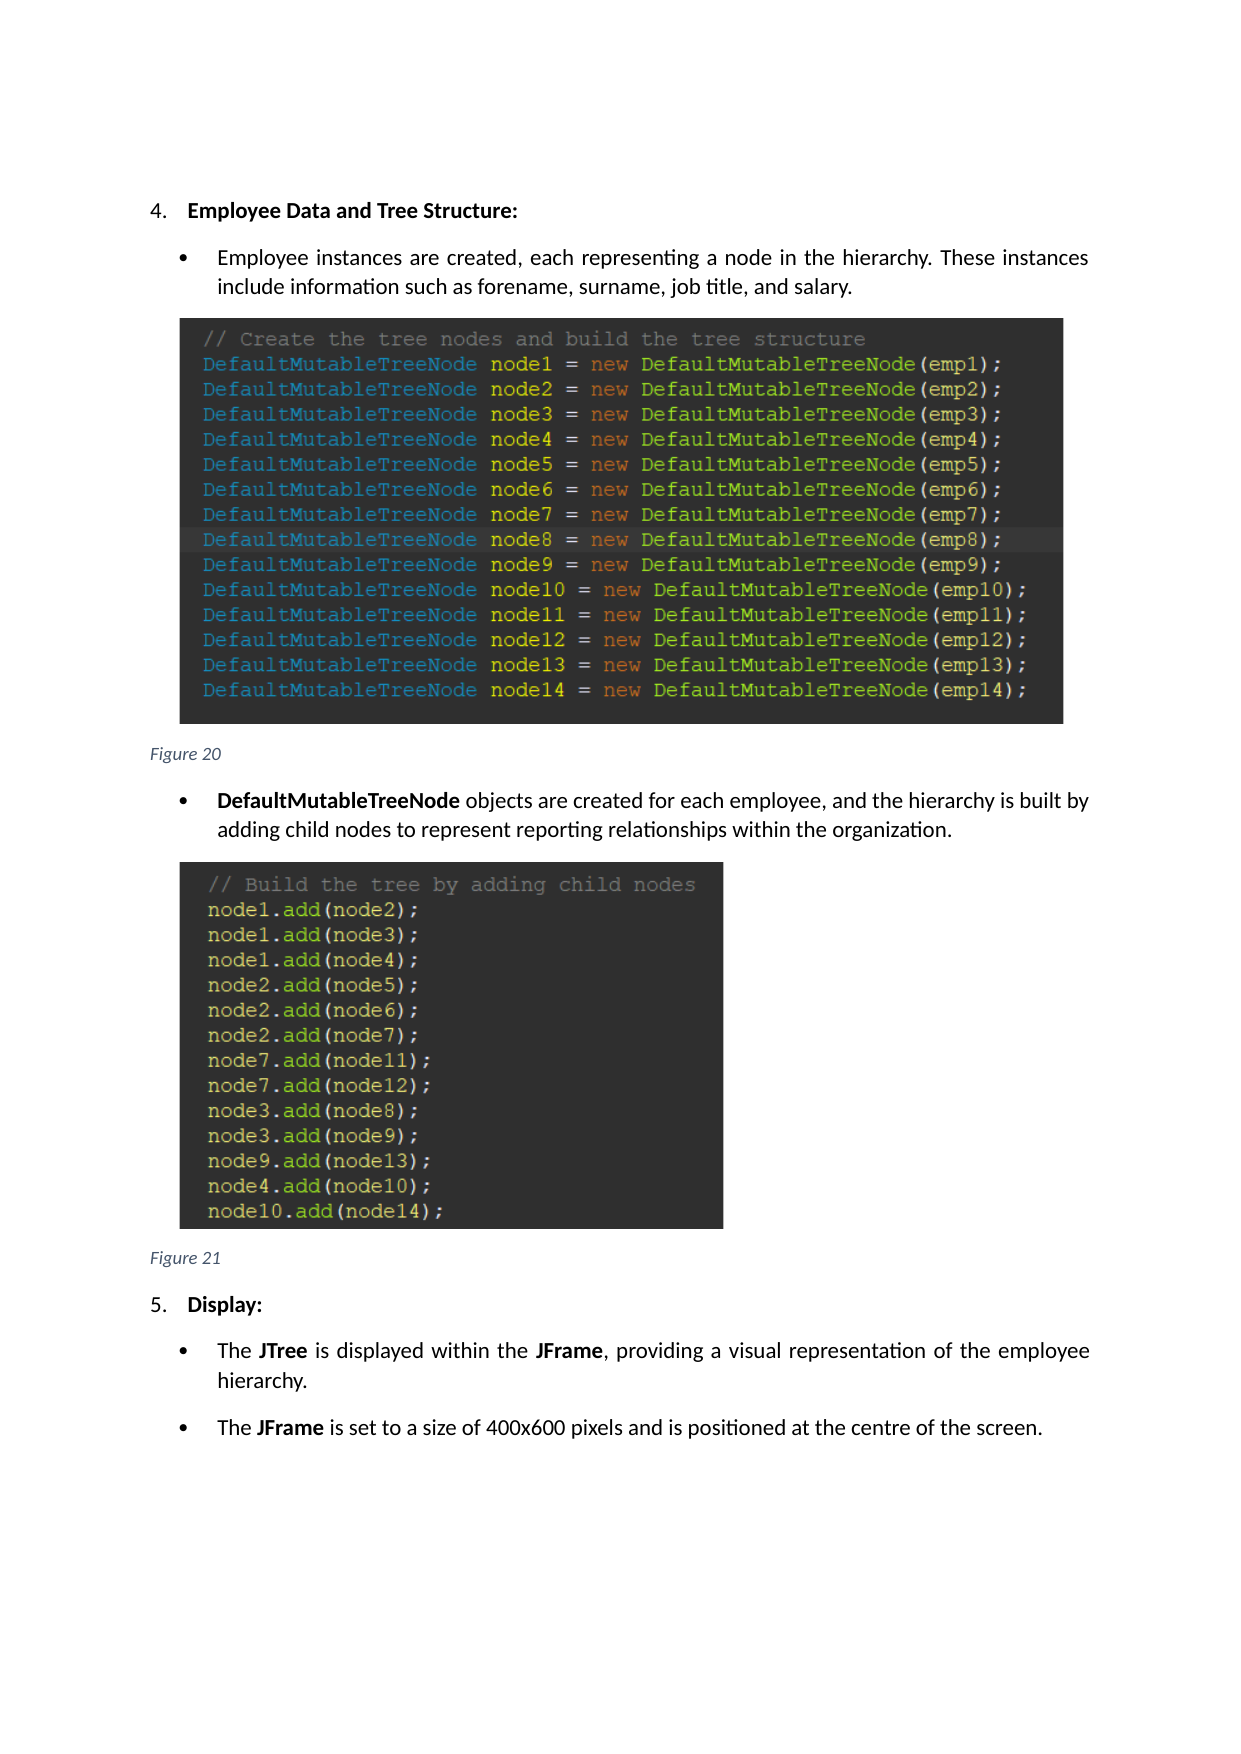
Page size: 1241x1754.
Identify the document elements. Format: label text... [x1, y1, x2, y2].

list Display: [150, 1290, 1090, 1318]
list DefaultMutableTreeNode objects are created for each employee, and the hierarchy is built by adding child nodes to represent reporting relationships within the organization. [179, 786, 1090, 844]
text Figure 21 [150, 1247, 1090, 1269]
list The JTree is displayed within the JFrame, providing a visual representation of the employee hierarchy. [179, 1337, 1090, 1394]
text Figure 20 [150, 742, 1090, 765]
list The JFrame is set to a size of 400x600 pixels and is positioned at the centre of the screen. [179, 1413, 1090, 1441]
list Employee Data and Tree Structure: [150, 196, 1090, 224]
list Employee instances are created, each representing a node in the hierarchy. These instances include information such as forename, surname, job title, and salary. [179, 243, 1090, 300]
